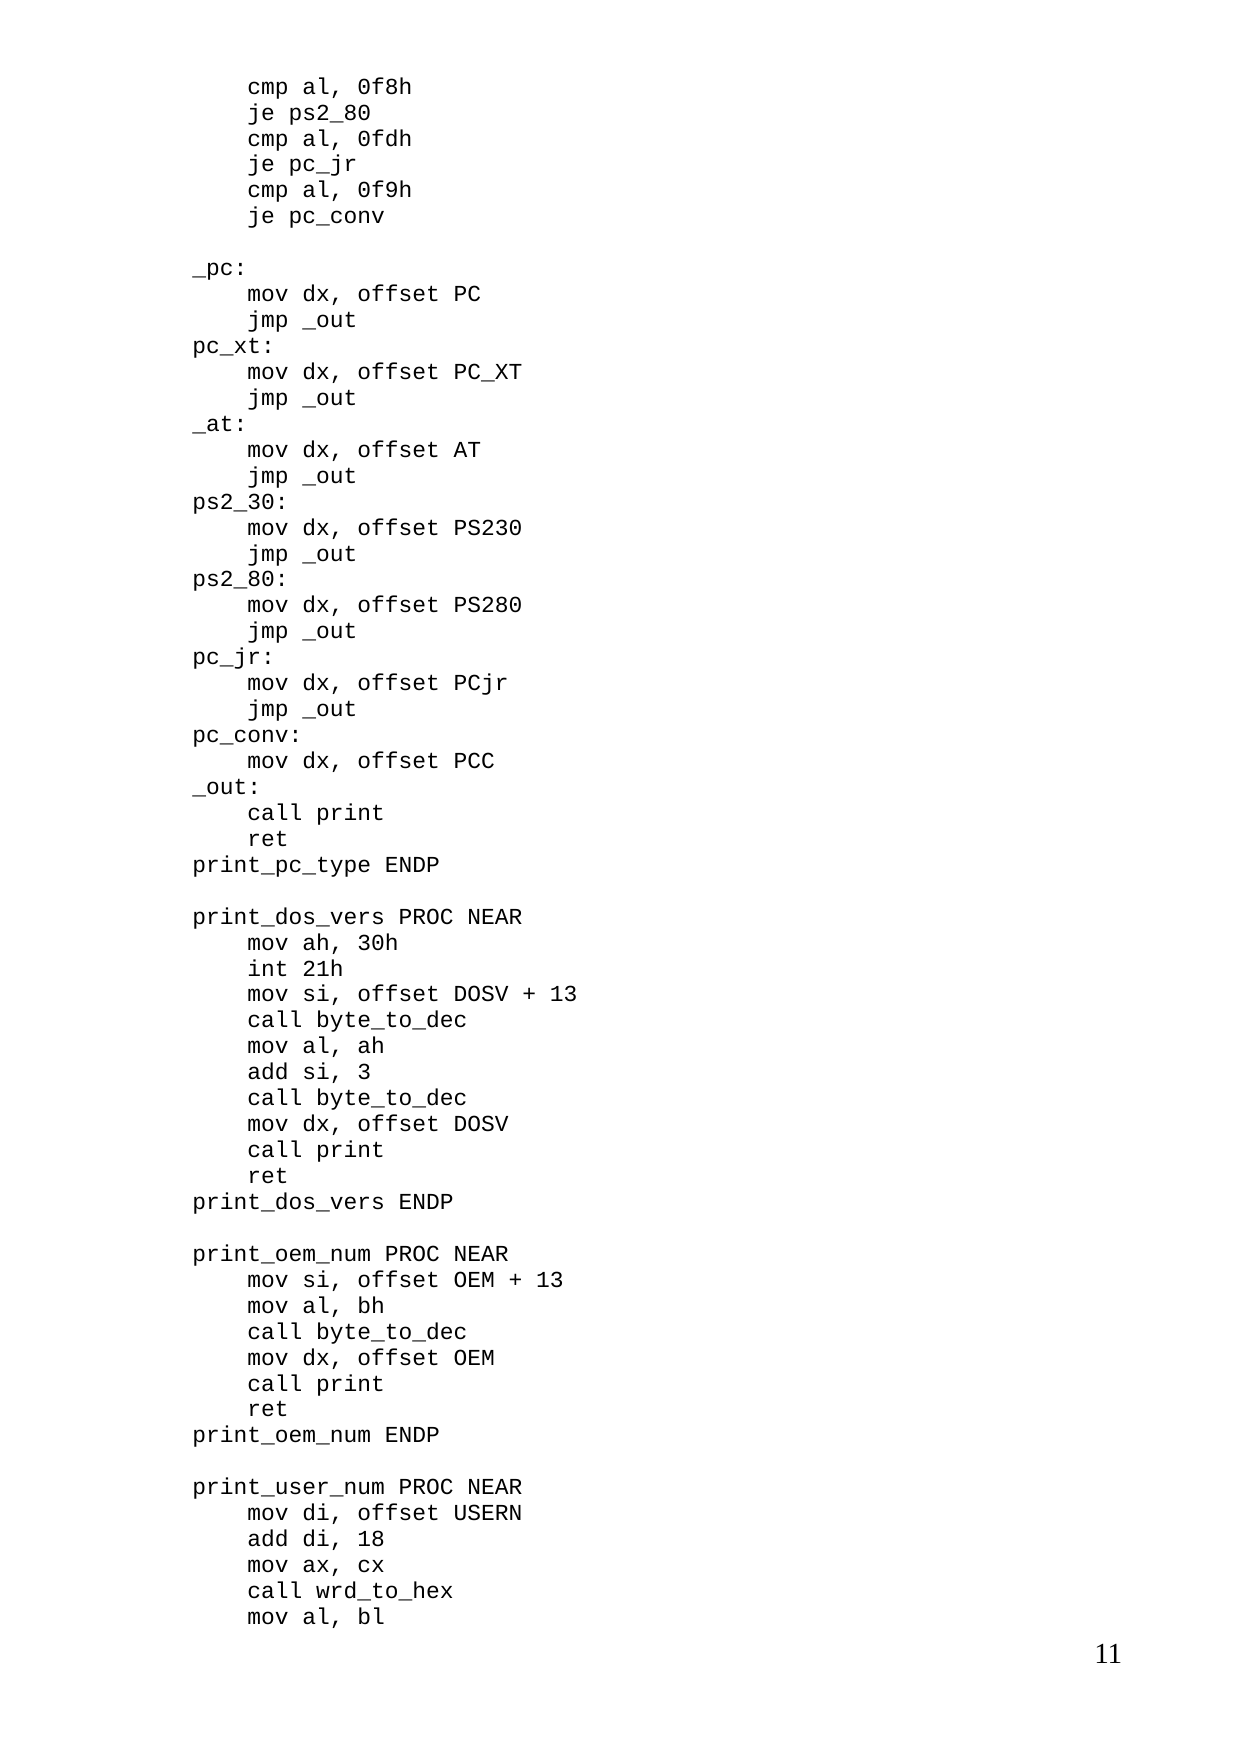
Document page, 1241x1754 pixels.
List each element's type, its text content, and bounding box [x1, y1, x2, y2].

text cmp al, 0f9h [118, 179, 1122, 205]
text mov dx, offset OEM [118, 1346, 1122, 1372]
text _at: [118, 412, 1122, 438]
text call print [118, 1138, 1122, 1164]
text mov dx, offset AT [118, 438, 1122, 464]
text print_user_num PROC NEAR [118, 1476, 1122, 1502]
text int 21h [118, 957, 1122, 983]
text je pc_jr [118, 153, 1122, 179]
text jmp _out [118, 386, 1122, 412]
text mov si, offset DOSV + 13 [118, 983, 1122, 1009]
text ps2_30: [118, 490, 1122, 516]
text jmp _out [118, 620, 1122, 646]
text je pc_conv [118, 205, 1122, 231]
text mov dx, offset PCjr [118, 672, 1122, 697]
text mov dx, offset PS230 [118, 516, 1122, 542]
text ps2_80: [118, 568, 1122, 594]
text mov ah, 30h [118, 931, 1122, 957]
text jmp _out [118, 542, 1122, 568]
text jmp _out [118, 697, 1122, 723]
text pc_conv: [118, 723, 1122, 749]
text call byte_to_dec [118, 1087, 1122, 1112]
text mov al, bl [118, 1605, 1122, 1631]
text pc_xt: [118, 334, 1122, 360]
text mov ax, cx [118, 1553, 1122, 1579]
text call byte_to_dec [118, 1009, 1122, 1035]
text mov dx, offset PC [118, 282, 1122, 308]
text _pc: [118, 257, 1122, 282]
text print_pc_type ENDP [118, 853, 1122, 879]
text ret [118, 827, 1122, 853]
text mov al, bh [118, 1294, 1122, 1320]
text mov dx, offset PCC [118, 749, 1122, 775]
text print_oem_num ENDP [118, 1424, 1122, 1450]
text print_oem_num PROC NEAR [118, 1242, 1122, 1268]
text print_dos_vers ENDP [118, 1190, 1122, 1216]
text call print [118, 1372, 1122, 1398]
text mov dx, offset PC_XT [118, 360, 1122, 386]
text call byte_to_dec [118, 1320, 1122, 1346]
text mov al, ah [118, 1035, 1122, 1061]
text pc_jr: [118, 646, 1122, 672]
text cmp al, 0f8h [118, 75, 1122, 101]
text jmp _out [118, 464, 1122, 490]
text je ps2_80 [118, 101, 1122, 127]
text _out: [118, 775, 1122, 801]
text call print [118, 801, 1122, 827]
text jmp _out [118, 308, 1122, 334]
text add si, 3 [118, 1061, 1122, 1087]
text print_dos_vers PROC NEAR [118, 905, 1122, 931]
text call wrd_to_hex [118, 1579, 1122, 1605]
text add di, 18 [118, 1527, 1122, 1553]
text cmp al, 0fdh [118, 127, 1122, 153]
text mov di, offset USERN [118, 1502, 1122, 1527]
text ret [118, 1398, 1122, 1424]
text ret [118, 1164, 1122, 1190]
text mov si, offset OEM + 13 [118, 1268, 1122, 1294]
text mov dx, offset DOSV [118, 1112, 1122, 1138]
text mov dx, offset PS280 [118, 594, 1122, 620]
